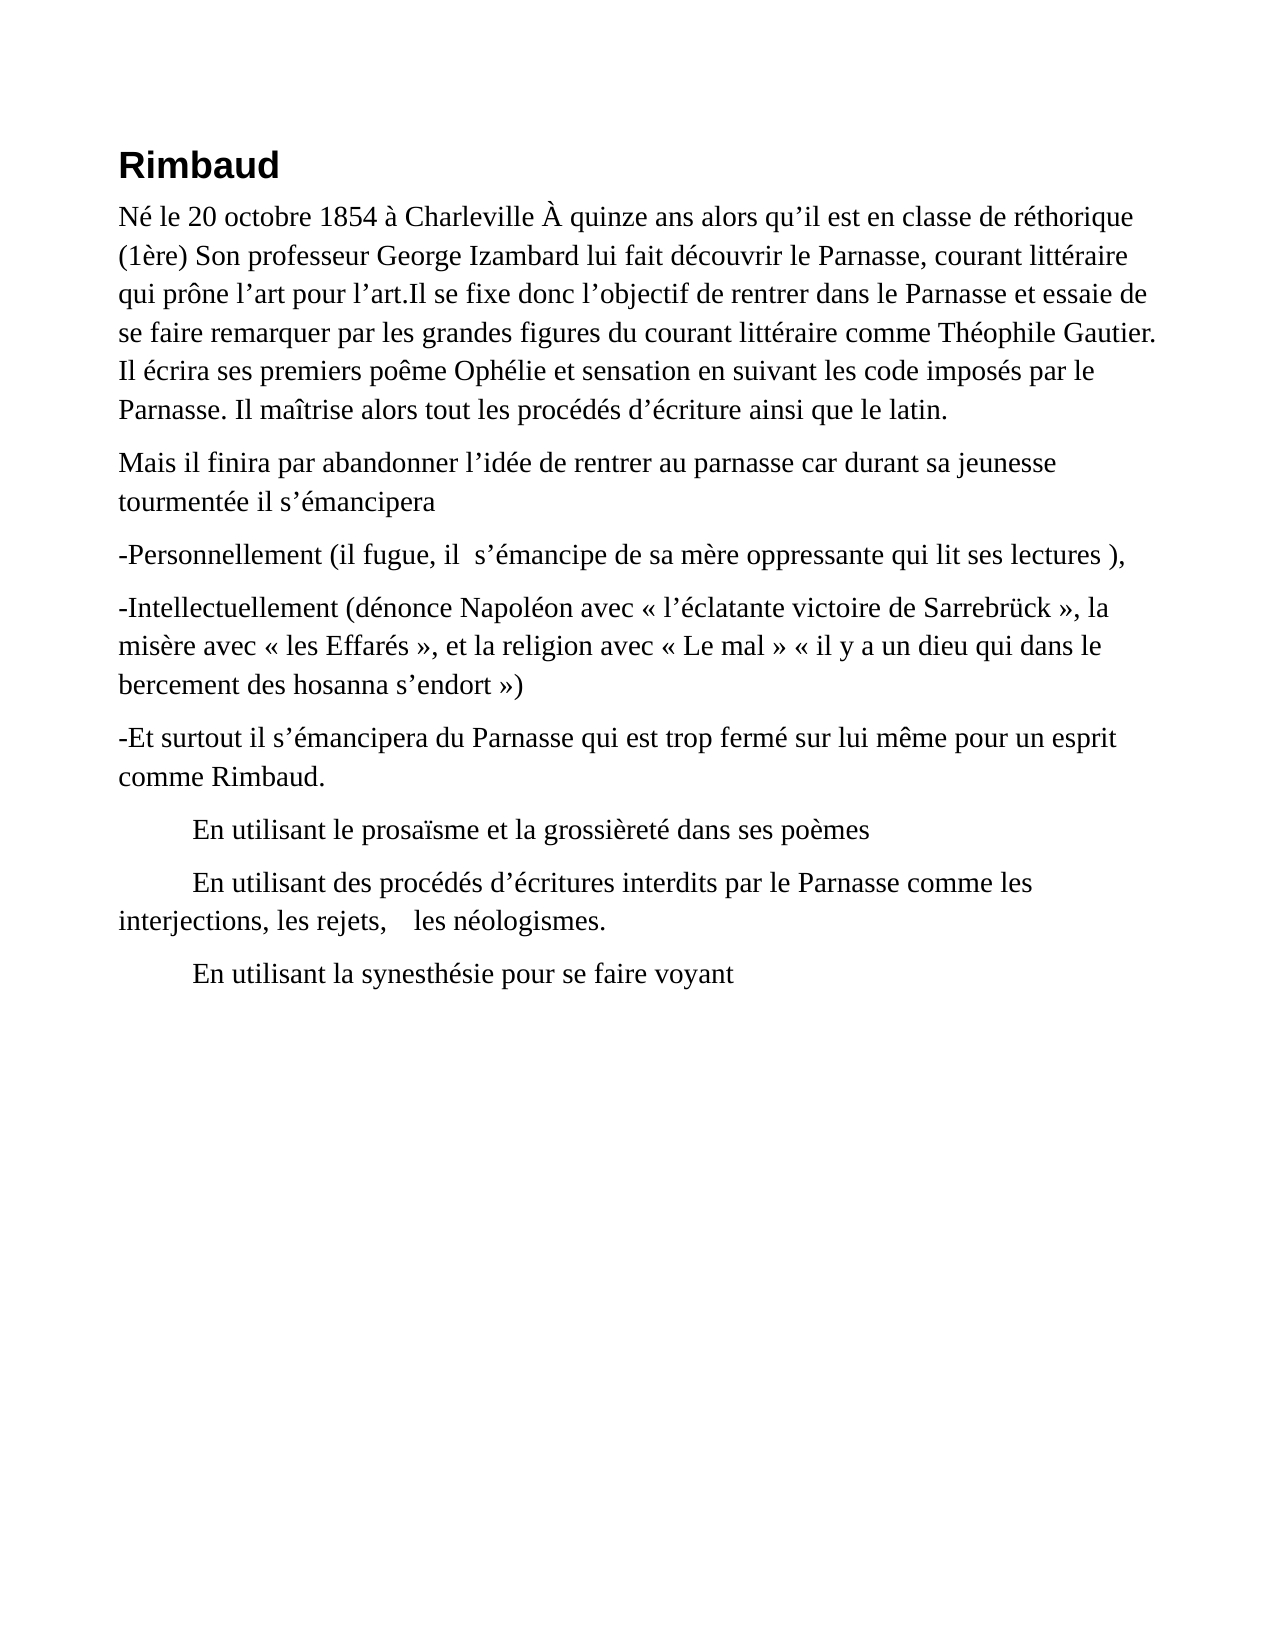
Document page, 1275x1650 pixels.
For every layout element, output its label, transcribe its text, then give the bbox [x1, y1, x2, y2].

subtitle En utilisant la synesthésie pour se faire voyant [118, 957, 1157, 990]
subtitle -Et surtout il s’émancipera du Parnasse qui est trop fermé sur lui même pour un esprit comme Rimbaud. [118, 720, 1157, 792]
subtitle En utilisant des procédés d’écritures interdits par le Parnasse comme les interjections, les rejets, les néologismes. [118, 865, 1157, 937]
subtitle Né le 20 octobre 1854 à Charleville À quinze ans alors qu’il est en classe de réthorique (1ère) Son professeur George Izambard lui fait découvrir le Parnasse, courant littéraire qui prône l’art pour l’art.Il se fixe donc l’objectif de rentrer dans le Parnasse et essaie de se faire remarquer par les grandes figures du courant littéraire comme Théophile Gautier. Il écrira ses premiers poême Ophélie et sensation en suivant les code imposés par le Parnasse. Il maîtrise alors tout les procédés d’écriture ainsi que le latin. [118, 199, 1157, 426]
subtitle -Intellectuellement (dénonce Napoléon avec « l’éclatante victoire de Sarrebrück », la misère avec « les Effarés », et la religion avec « Le mal » « il y a un dieu qui dans le bercement des hosanna s’endort ») [118, 590, 1157, 701]
subtitle -Personnellement (il fugue, il s’émancipe de sa mère oppressante qui lit ses lectures ), [118, 537, 1157, 570]
subtitle En utilisant le prosaïsme et la grossièreté dans ses poèmes [118, 812, 1157, 845]
subtitle Mais il finira par abandonner l’idée de rentrer au parnasse car durant sa jeunesse tourmentée il s’émancipera [118, 445, 1157, 517]
subtitle Rimbaud [118, 143, 1157, 187]
